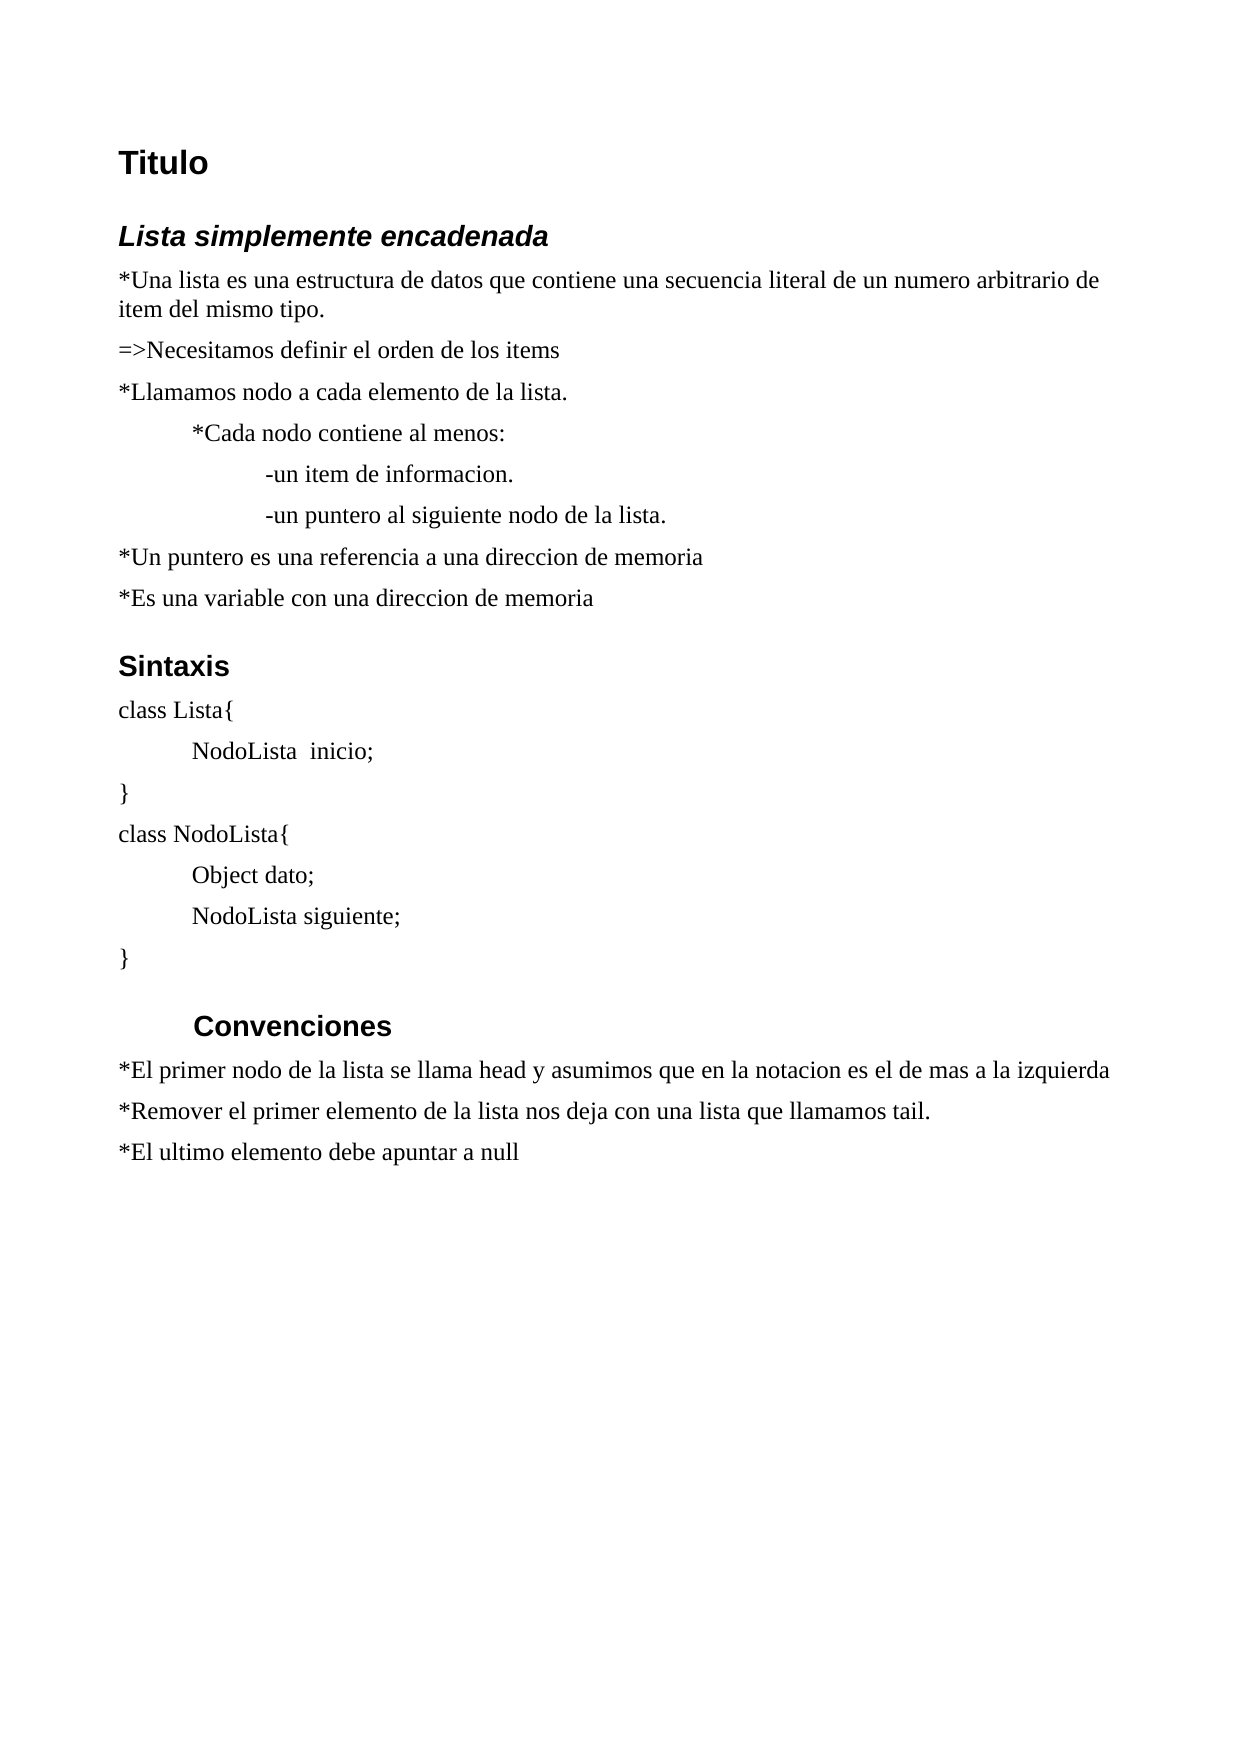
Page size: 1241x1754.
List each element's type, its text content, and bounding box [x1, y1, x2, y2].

text *Una lista es una estructura de datos que contiene una secuencia literal de un numero arbitrario de item del mismo tipo. [118, 265, 1122, 323]
text *Llamamos nodo a cada elemento de la lista. [118, 377, 1122, 405]
text *Remover el primer elemento de la lista nos deja con una lista que llamamos tail. [118, 1096, 1122, 1125]
text } [118, 943, 1122, 971]
text } [118, 778, 1122, 806]
text *Un puntero es una referencia a una direccion de memoria [118, 542, 1122, 570]
text *Cada nodo contiene al menos: [118, 418, 1122, 447]
text -un item de informacion. [118, 459, 1122, 488]
subtitle Lista simplemente encadenada [118, 219, 1122, 253]
text *Es una variable con una direccion de memoria [118, 583, 1122, 612]
text *El ultimo elemento debe apuntar a null [118, 1137, 1122, 1166]
text class NodoLista{ [118, 819, 1122, 848]
subtitle Sintaxis [118, 649, 1122, 683]
text -un puntero al siguiente nodo de la lista. [118, 500, 1122, 529]
subtitle Convenciones [118, 1009, 1122, 1042]
text *El primer nodo de la lista se llama head y asumimos que en la notacion es el de mas a la izquierda [118, 1055, 1122, 1084]
text =>Necesitamos definir el orden de los items [118, 335, 1122, 364]
subtitle Titulo [118, 143, 1122, 182]
text class Lista{ [118, 695, 1122, 724]
text Object dato; [118, 860, 1122, 889]
text NodoLista siguiente; [118, 901, 1122, 930]
text NodoLista inicio; [118, 736, 1122, 765]
